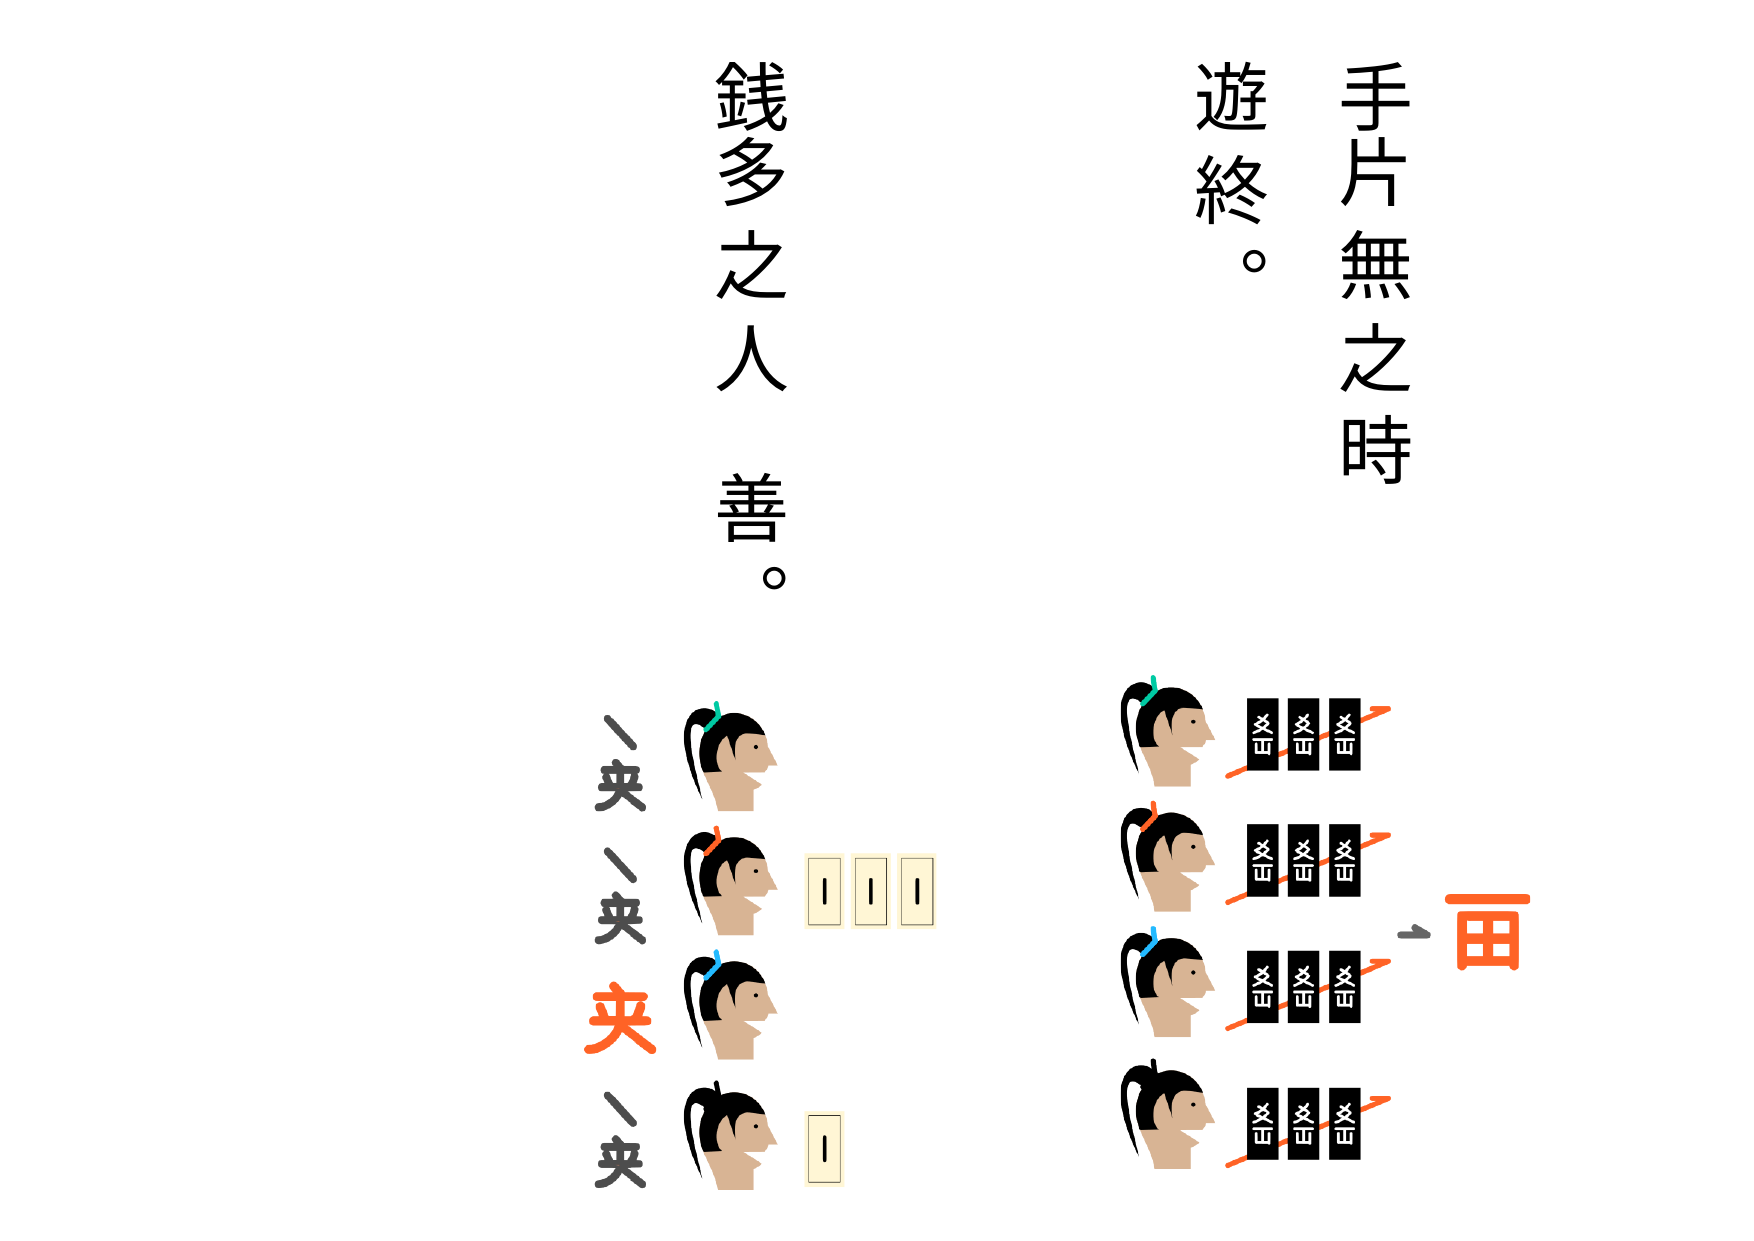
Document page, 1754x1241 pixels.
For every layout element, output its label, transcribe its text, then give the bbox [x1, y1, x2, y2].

text [1322, 1169, 1431, 1181]
text [1178, 1169, 1286, 1181]
text 遊 終 。 [1178, 59, 1286, 675]
picture [1120, 675, 1531, 1169]
picture [584, 701, 937, 1190]
text 手片 無 之 時 [1322, 59, 1431, 675]
text 銭多 之 人 善 。 [697, 59, 806, 701]
